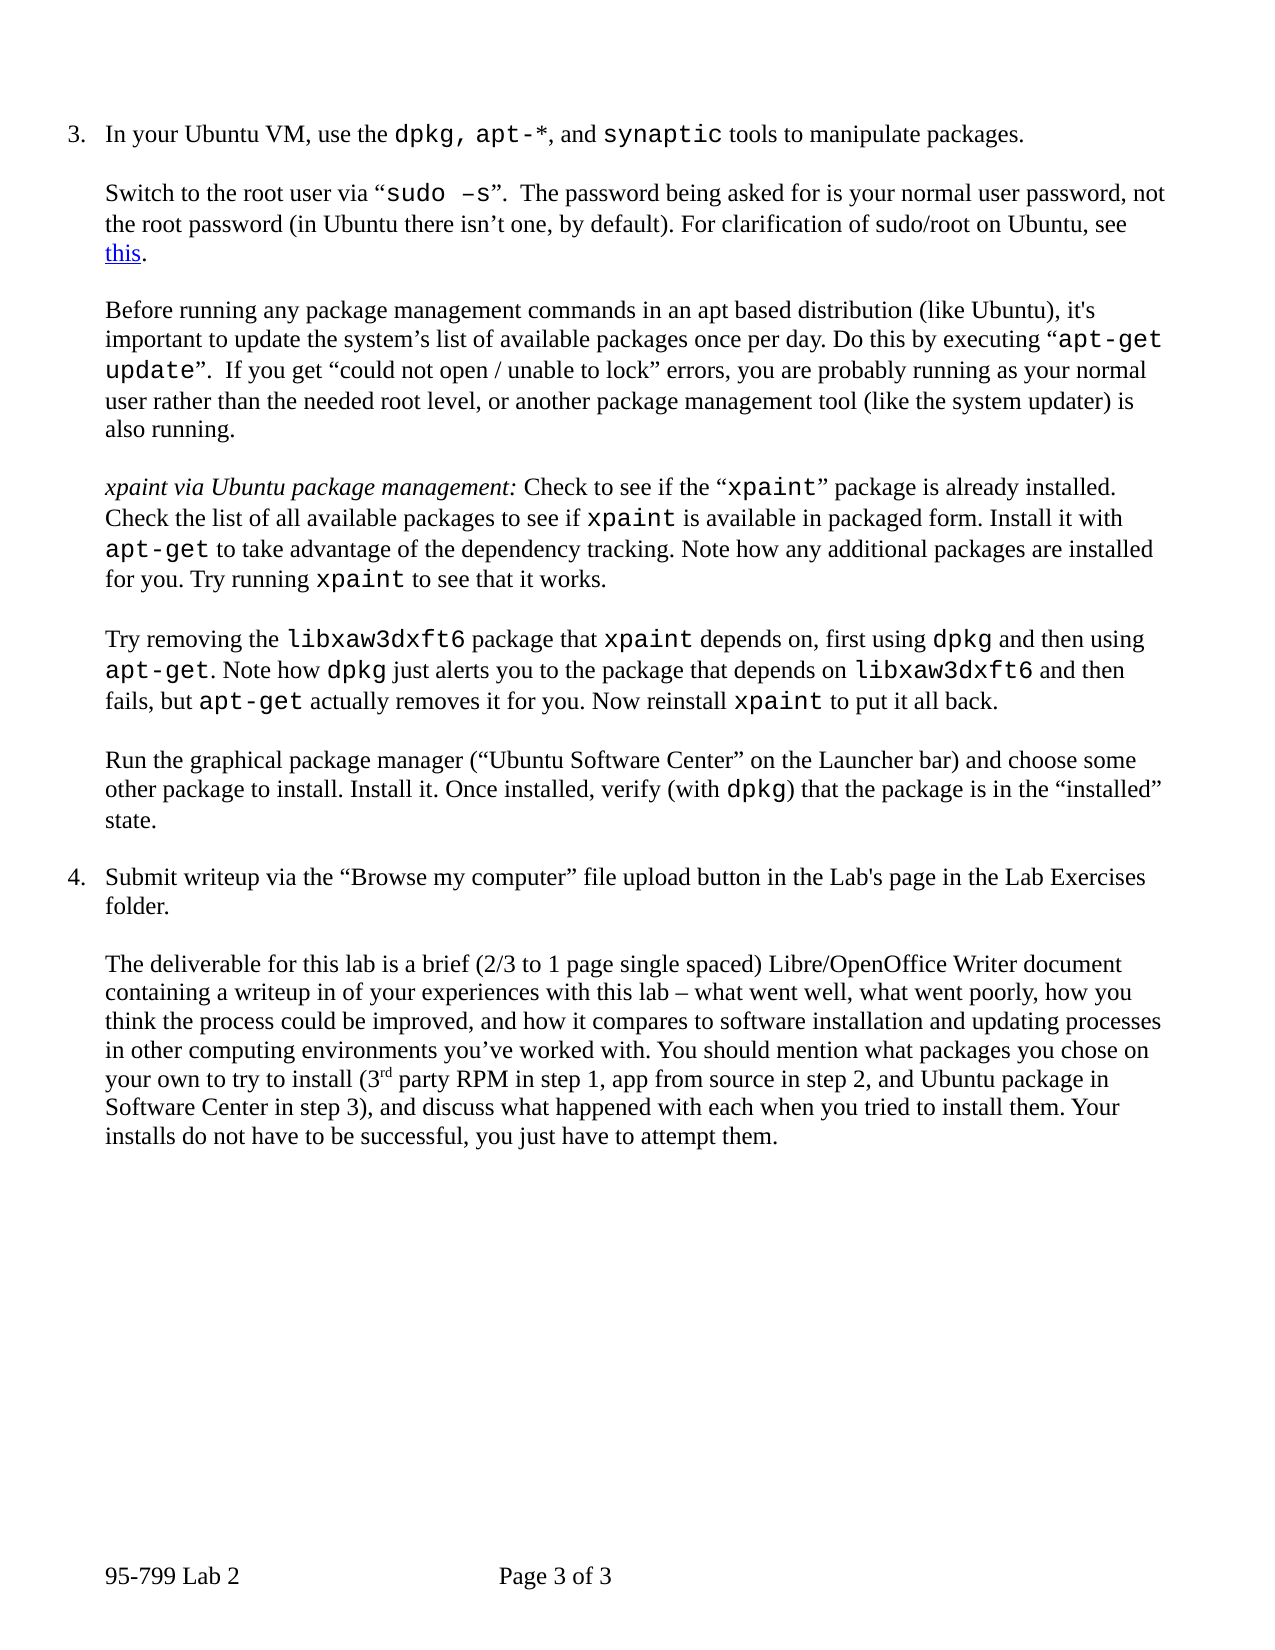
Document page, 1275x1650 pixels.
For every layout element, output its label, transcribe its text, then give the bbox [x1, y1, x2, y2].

text Run the graphical package manager (“Ubuntu Software Center” on the Launcher bar) and choose some other package to install. Install it. Once installed, verify (with dpkg) that the package is in the “installed” state. [105, 745, 1170, 834]
list Before running any package management commands in an apt based distribution (like Ubuntu), it's important to update the system’s list of available packages once per day. Do this by executing “apt-get update”. If you get “could not open / unable to lock” errors, you are probably running as your normal user rather than the needed root level, or another package management tool (like the system updater) is also running. [67, 295, 1170, 443]
text Try removing the libxaw3dxft6 package that xpaint depends on, first using dpkg and then using apt-get. Note how dpkg just alerts you to the package that depends on libxaw3dxft6 and then fails, but apt-get actually removes it for you. Now reinstall xpaint to put it all back. [105, 624, 1170, 717]
text xpaint via Ubuntu package management: Check to see if the “xpaint” package is already installed. Check the list of all available packages to see if xpaint is available in packaged form. Install it with apt-get to take advantage of the dependency tracking. Note how any additional packages are installed for you. Try running xpaint to see that it works. [105, 472, 1170, 595]
list Submit writeup via the “Browse my computer” file upload button in the Lab's page in the Lab Exercises folder. [67, 862, 1170, 920]
list In your Ubuntu VM, use the dpkg, apt-*, and synaptic tools to manipulate packages. [67, 119, 1170, 149]
text The deliverable for this lab is a brief (2/3 to 1 page single spaced) Libre/OpenOffice Writer document containing a writeup in of your experiences with this lab – what went well, what went poorly, how you think the process could be improved, and how it compares to software installation and updating processes in other computing environments you’ve worked with. You should mention what packages you chose on your own to try to install (3rd party RPM in step 1, app from source in step 2, and Ubuntu package in Software Center in step 3), and discuss what happened with each when you tried to install them. Your installs do not have to be successful, you just have to attempt them. [105, 949, 1170, 1150]
text Switch to the root user via “sudo –s”. The password being asked for is your normal user password, not the root password (in Ubuntu there isn’t one, by default). For clarification of sudo/root on Ubuntu, see this. [105, 178, 1170, 267]
